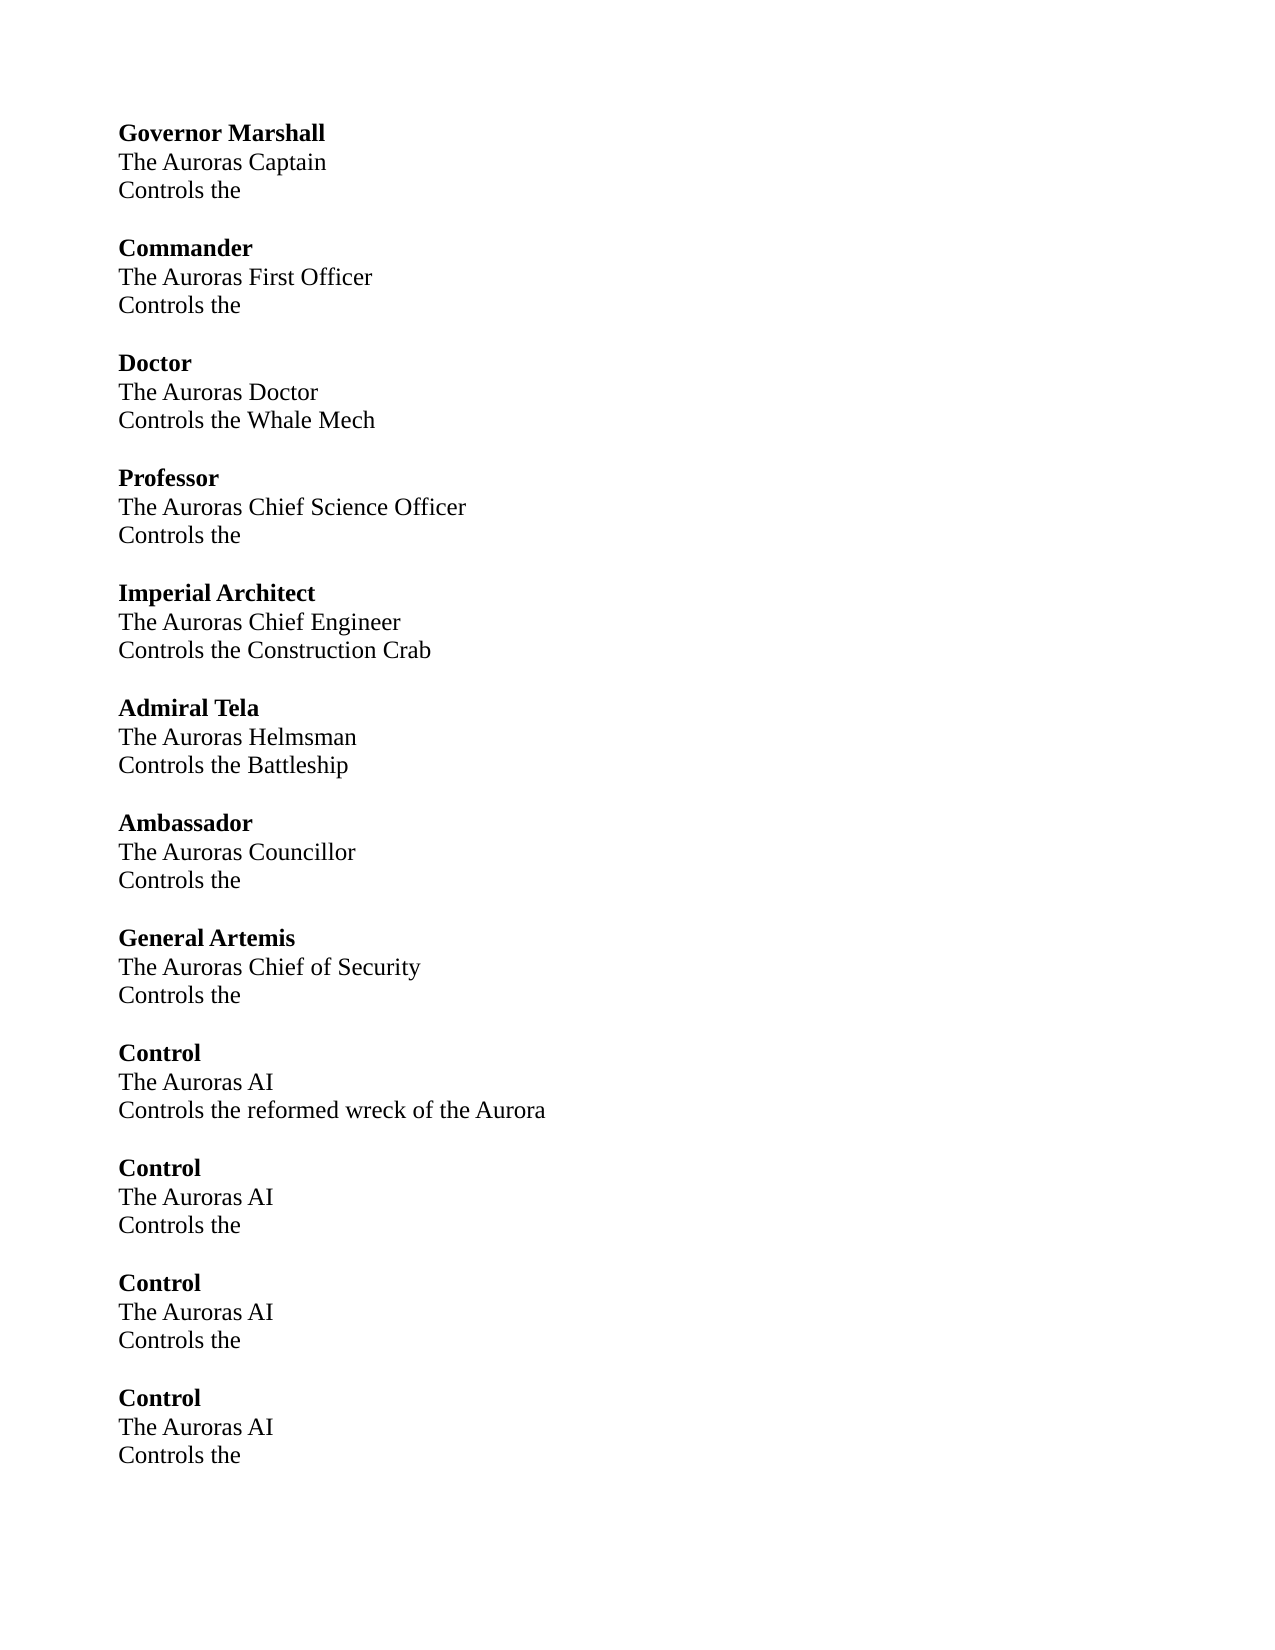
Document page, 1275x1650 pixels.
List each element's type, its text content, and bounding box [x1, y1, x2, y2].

text Control [118, 1268, 1157, 1297]
text Control [118, 1038, 1157, 1067]
text The Auroras Chief Engineer [118, 607, 1157, 636]
text Controls the [118, 521, 1157, 549]
text The Auroras AI [118, 1297, 1157, 1326]
text Controls the [118, 291, 1157, 319]
text Governor Marshall [118, 118, 1157, 147]
text The Auroras Councillor [118, 837, 1157, 866]
text The Auroras Helmsman [118, 722, 1157, 751]
text The Auroras AI [118, 1182, 1157, 1211]
text The Auroras Chief of Security [118, 952, 1157, 981]
text Controls the [118, 1211, 1157, 1239]
text Control [118, 1383, 1157, 1412]
text Controls the [118, 981, 1157, 1009]
text Controls the [118, 176, 1157, 204]
text Controls the [118, 866, 1157, 894]
text The Auroras Doctor [118, 377, 1157, 406]
text Commander [118, 233, 1157, 262]
text Controls the [118, 1326, 1157, 1354]
text Imperial Architect [118, 578, 1157, 607]
text Control [118, 1153, 1157, 1182]
text Ambassador [118, 808, 1157, 837]
text Controls the reformed wreck of the Aurora [118, 1096, 1157, 1124]
text Doctor [118, 348, 1157, 377]
text General Artemis [118, 923, 1157, 952]
text The Auroras AI [118, 1067, 1157, 1096]
text The Auroras Captain [118, 147, 1157, 176]
text The Auroras First Officer [118, 262, 1157, 291]
text Admiral Tela [118, 693, 1157, 722]
text The Auroras AI [118, 1412, 1157, 1441]
text Controls the Whale Mech [118, 406, 1157, 434]
text Controls the Construction Crab [118, 636, 1157, 664]
text The Auroras Chief Science Officer [118, 492, 1157, 521]
text Controls the Battleship [118, 751, 1157, 779]
text Controls the [118, 1441, 1157, 1469]
text Professor [118, 463, 1157, 492]
